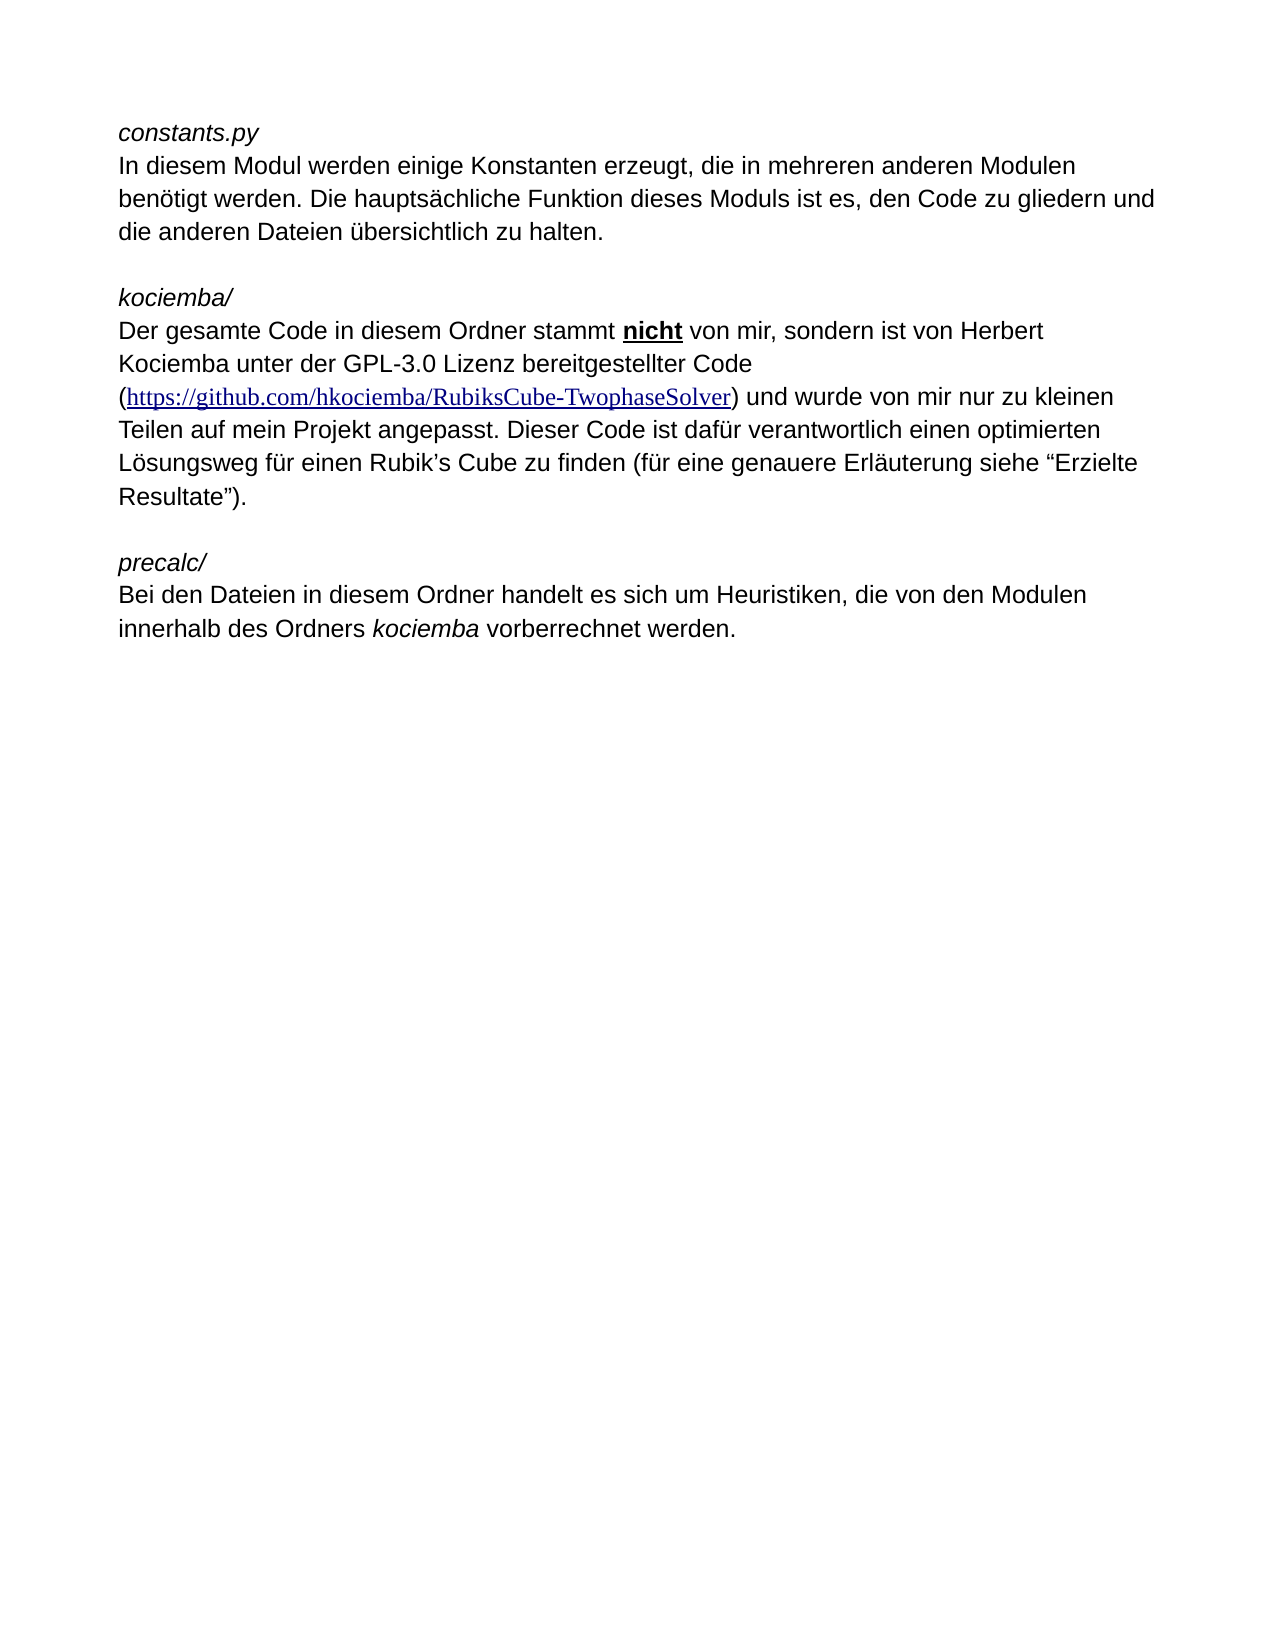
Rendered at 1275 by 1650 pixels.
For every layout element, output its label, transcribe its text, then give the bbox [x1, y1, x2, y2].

text Bei den Dateien in diesem Ordner handelt es sich um Heuristiken, die von den Modulen innerhalb des Ordners kociemba vorberrechnet werden. [118, 581, 1157, 642]
text In diesem Modul werden einige Konstanten erzeugt, die in mehreren anderen Modulen benötigt werden. Die hauptsächliche Funktion dieses Moduls ist es, den Code zu gliedern und die anderen Dateien übersichtlich zu halten. [118, 151, 1157, 246]
text precalc/ [118, 547, 1157, 576]
text kociemba/ [118, 283, 1157, 312]
text Der gesamte Code in diesem Ordner stammt nicht von mir, sondern ist von Herbert Kociemba unter der GPL-3.0 Lizenz bereitgestellter Code (https://github.com/hkociemba/RubiksCube-TwophaseSolver) und wurde von mir nur zu kleinen Teilen auf mein Projekt angepasst. Dieser Code ist dafür verantwortlich einen optimierten Lösungsweg für einen Rubik’s Cube zu finden (für eine genauere Erläuterung siehe “Erzielte Resultate”). [118, 316, 1157, 510]
text constants.py [118, 118, 1157, 147]
